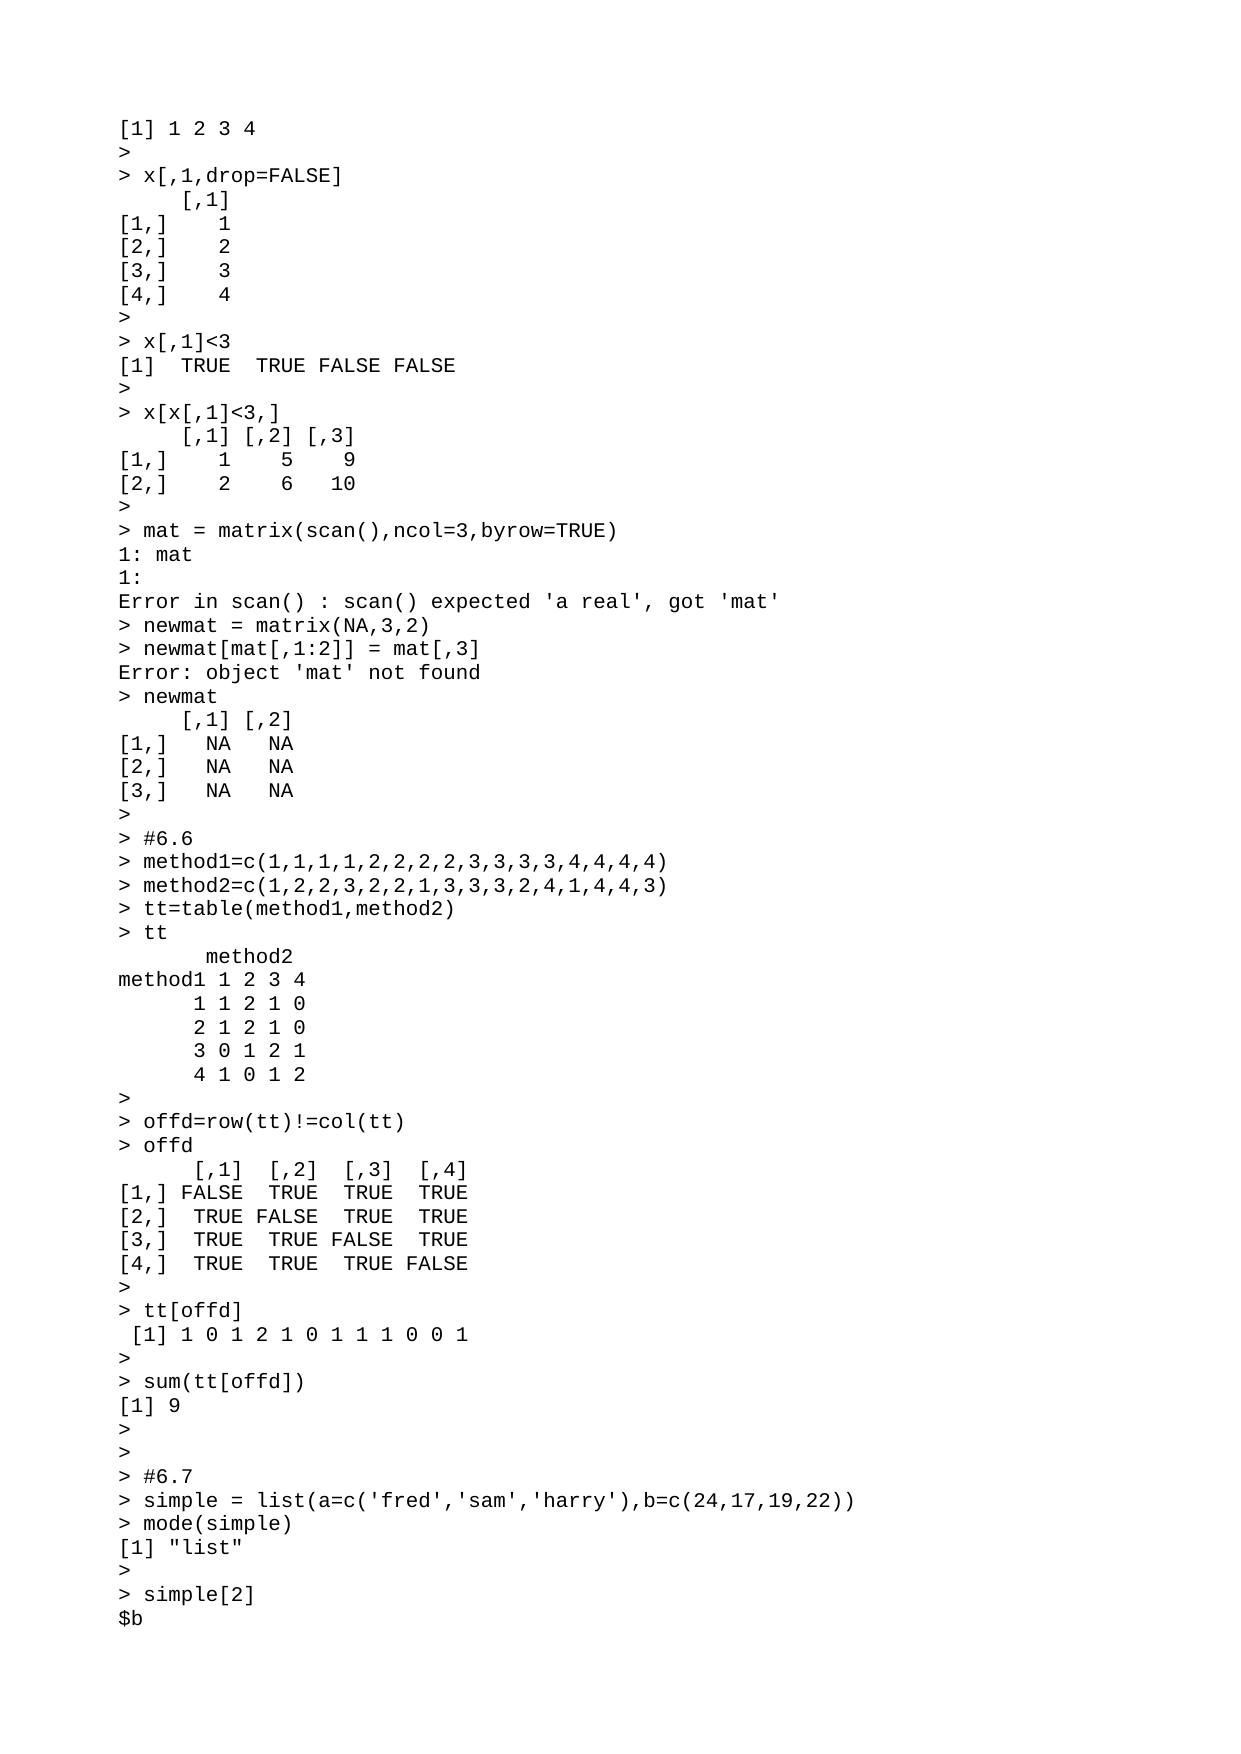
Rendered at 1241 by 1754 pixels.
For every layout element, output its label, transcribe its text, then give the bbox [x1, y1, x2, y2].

text $b [118, 1608, 1122, 1631]
text [2,] NA NA [118, 757, 1122, 780]
text > x[x[,1]<3,] [118, 402, 1122, 426]
text [2,] 2 [118, 236, 1122, 260]
text method2 [118, 946, 1122, 969]
text [,1] [,2] [118, 709, 1122, 733]
text > offd [118, 1135, 1122, 1158]
text > [118, 804, 1122, 827]
text > #6.6 [118, 827, 1122, 851]
text > x[,1]<3 [118, 331, 1122, 354]
text > [118, 1277, 1122, 1300]
text Error: object 'mat' not found [118, 662, 1122, 686]
text > simple[2] [118, 1584, 1122, 1608]
text 2 1 2 1 0 [118, 1017, 1122, 1040]
text > tt=table(method1,method2) [118, 898, 1122, 922]
text > tt[offd] [118, 1300, 1122, 1324]
text [,1] [,2] [,3] [118, 426, 1122, 449]
text [,1] [118, 189, 1122, 213]
text > mode(simple) [118, 1513, 1122, 1537]
text [3,] NA NA [118, 780, 1122, 804]
text > offd=row(tt)!=col(tt) [118, 1111, 1122, 1135]
text [1,] 1 5 9 [118, 449, 1122, 473]
text > [118, 1419, 1122, 1442]
text [2,] TRUE FALSE TRUE TRUE [118, 1206, 1122, 1229]
text > method1=c(1,1,1,1,2,2,2,2,3,3,3,3,4,4,4,4) [118, 851, 1122, 875]
text > x[,1,drop=FALSE] [118, 165, 1122, 189]
text [1,] 1 [118, 213, 1122, 236]
text [3,] TRUE TRUE FALSE TRUE [118, 1229, 1122, 1253]
text method1 1 2 3 4 [118, 969, 1122, 993]
text 4 1 0 1 2 [118, 1064, 1122, 1088]
text 3 0 1 2 1 [118, 1040, 1122, 1064]
text [2,] 2 6 10 [118, 473, 1122, 496]
text 1 1 2 1 0 [118, 993, 1122, 1017]
text [,1] [,2] [,3] [,4] [118, 1158, 1122, 1182]
text > method2=c(1,2,2,3,2,2,1,3,3,3,2,4,1,4,4,3) [118, 875, 1122, 898]
text [4,] TRUE TRUE TRUE FALSE [118, 1253, 1122, 1277]
text [1] 9 [118, 1395, 1122, 1419]
text > [118, 1442, 1122, 1466]
text > newmat = matrix(NA,3,2) [118, 615, 1122, 638]
text [1] TRUE TRUE FALSE FALSE [118, 354, 1122, 378]
text > sum(tt[offd]) [118, 1371, 1122, 1395]
text > [118, 142, 1122, 165]
text > simple = list(a=c('fred','sam','harry'),b=c(24,17,19,22)) [118, 1489, 1122, 1513]
text > newmat[mat[,1:2]] = mat[,3] [118, 638, 1122, 662]
text > mat = matrix(scan(),ncol=3,byrow=TRUE) [118, 520, 1122, 544]
text [3,] 3 [118, 260, 1122, 284]
text > tt [118, 922, 1122, 946]
text > [118, 378, 1122, 402]
text [1] 1 2 3 4 [118, 118, 1122, 142]
text 1: mat [118, 544, 1122, 567]
text > [118, 496, 1122, 520]
text [1,] FALSE TRUE TRUE TRUE [118, 1182, 1122, 1206]
text [1] 1 0 1 2 1 0 1 1 1 0 0 1 [118, 1324, 1122, 1348]
text 1: [118, 567, 1122, 591]
text [1,] NA NA [118, 733, 1122, 757]
text > [118, 1088, 1122, 1111]
text > [118, 1348, 1122, 1371]
text > #6.7 [118, 1466, 1122, 1489]
text [1] "list" [118, 1537, 1122, 1561]
text > [118, 1561, 1122, 1584]
text [4,] 4 [118, 284, 1122, 307]
text > newmat [118, 686, 1122, 709]
text > [118, 307, 1122, 331]
text Error in scan() : scan() expected 'a real', got 'mat' [118, 591, 1122, 615]
